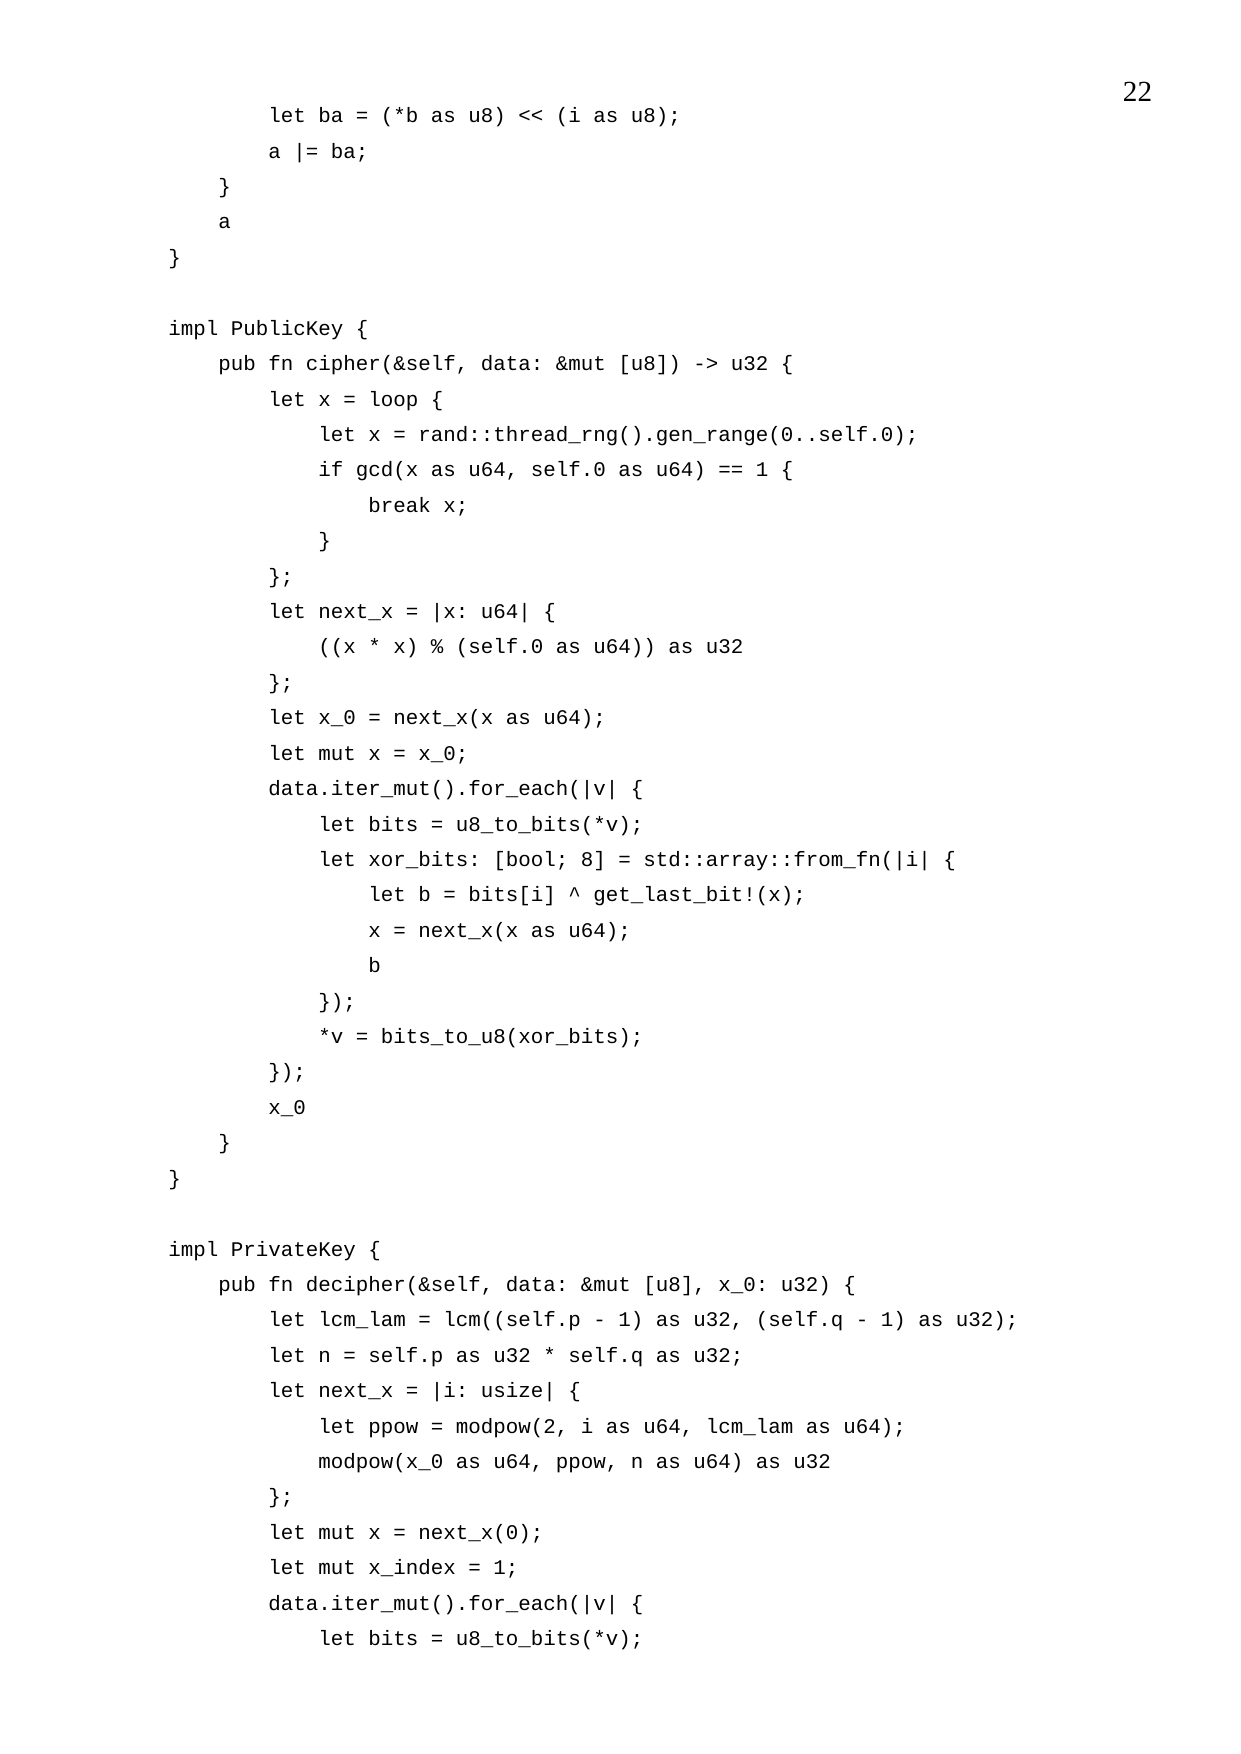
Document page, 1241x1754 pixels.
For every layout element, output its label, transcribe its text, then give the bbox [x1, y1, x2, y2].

text if gcd(x as u64, self.0 as u64) == 1 { [118, 459, 1122, 483]
text let x_0 = next_x(x as u64); [118, 707, 1122, 731]
text x = next_x(x as u64); [118, 920, 1122, 943]
text impl PrivateKey { [118, 1238, 1122, 1262]
text }; [118, 566, 1122, 589]
text let mut x = next_x(0); [118, 1522, 1122, 1546]
text let mut x_index = 1; [118, 1557, 1122, 1581]
text let x = loop { [118, 388, 1122, 412]
text let x = rand::thread_rng().gen_range(0..self.0); [118, 424, 1122, 448]
text pub fn decipher(&self, data: &mut [u8], x_0: u32) { [118, 1274, 1122, 1298]
text ((x * x) % (self.0 as u64)) as u32 [118, 636, 1122, 660]
text data.iter_mut().for_each(|v| { [118, 778, 1122, 802]
text } [118, 176, 1122, 200]
text let lcm_lam = lcm((self.p - 1) as u32, (self.q - 1) as u32); [118, 1309, 1122, 1333]
text pub fn cipher(&self, data: &mut [u8]) -> u32 { [118, 353, 1122, 377]
text } [118, 1168, 1122, 1191]
text break x; [118, 495, 1122, 518]
text }; [118, 672, 1122, 696]
text let mut x = x_0; [118, 743, 1122, 766]
text a [118, 211, 1122, 235]
text let xor_bits: [bool; 8] = std::array::from_fn(|i| { [118, 849, 1122, 873]
text modpow(x_0 as u64, ppow, n as u64) as u32 [118, 1451, 1122, 1475]
text let bits = u8_to_bits(*v); [118, 813, 1122, 837]
text } [118, 247, 1122, 271]
text x_0 [118, 1097, 1122, 1121]
text let n = self.p as u32 * self.q as u32; [118, 1345, 1122, 1368]
text let ppow = modpow(2, i as u64, lcm_lam as u64); [118, 1416, 1122, 1439]
text a |= ba; [118, 141, 1122, 164]
text } [118, 1132, 1122, 1156]
text impl PublicKey { [118, 318, 1122, 341]
text }); [118, 1061, 1122, 1085]
text } [118, 530, 1122, 554]
text let next_x = |x: u64| { [118, 601, 1122, 625]
text *v = bits_to_u8(xor_bits); [118, 1026, 1122, 1050]
text let next_x = |i: usize| { [118, 1380, 1122, 1404]
text let ba = (*b as u8) << (i as u8); [118, 105, 1122, 129]
text let bits = u8_to_bits(*v); [118, 1628, 1122, 1652]
text }); [118, 991, 1122, 1014]
text }; [118, 1486, 1122, 1510]
text data.iter_mut().for_each(|v| { [118, 1593, 1122, 1616]
text let b = bits[i] ^ get_last_bit!(x); [118, 884, 1122, 908]
text b [118, 955, 1122, 979]
